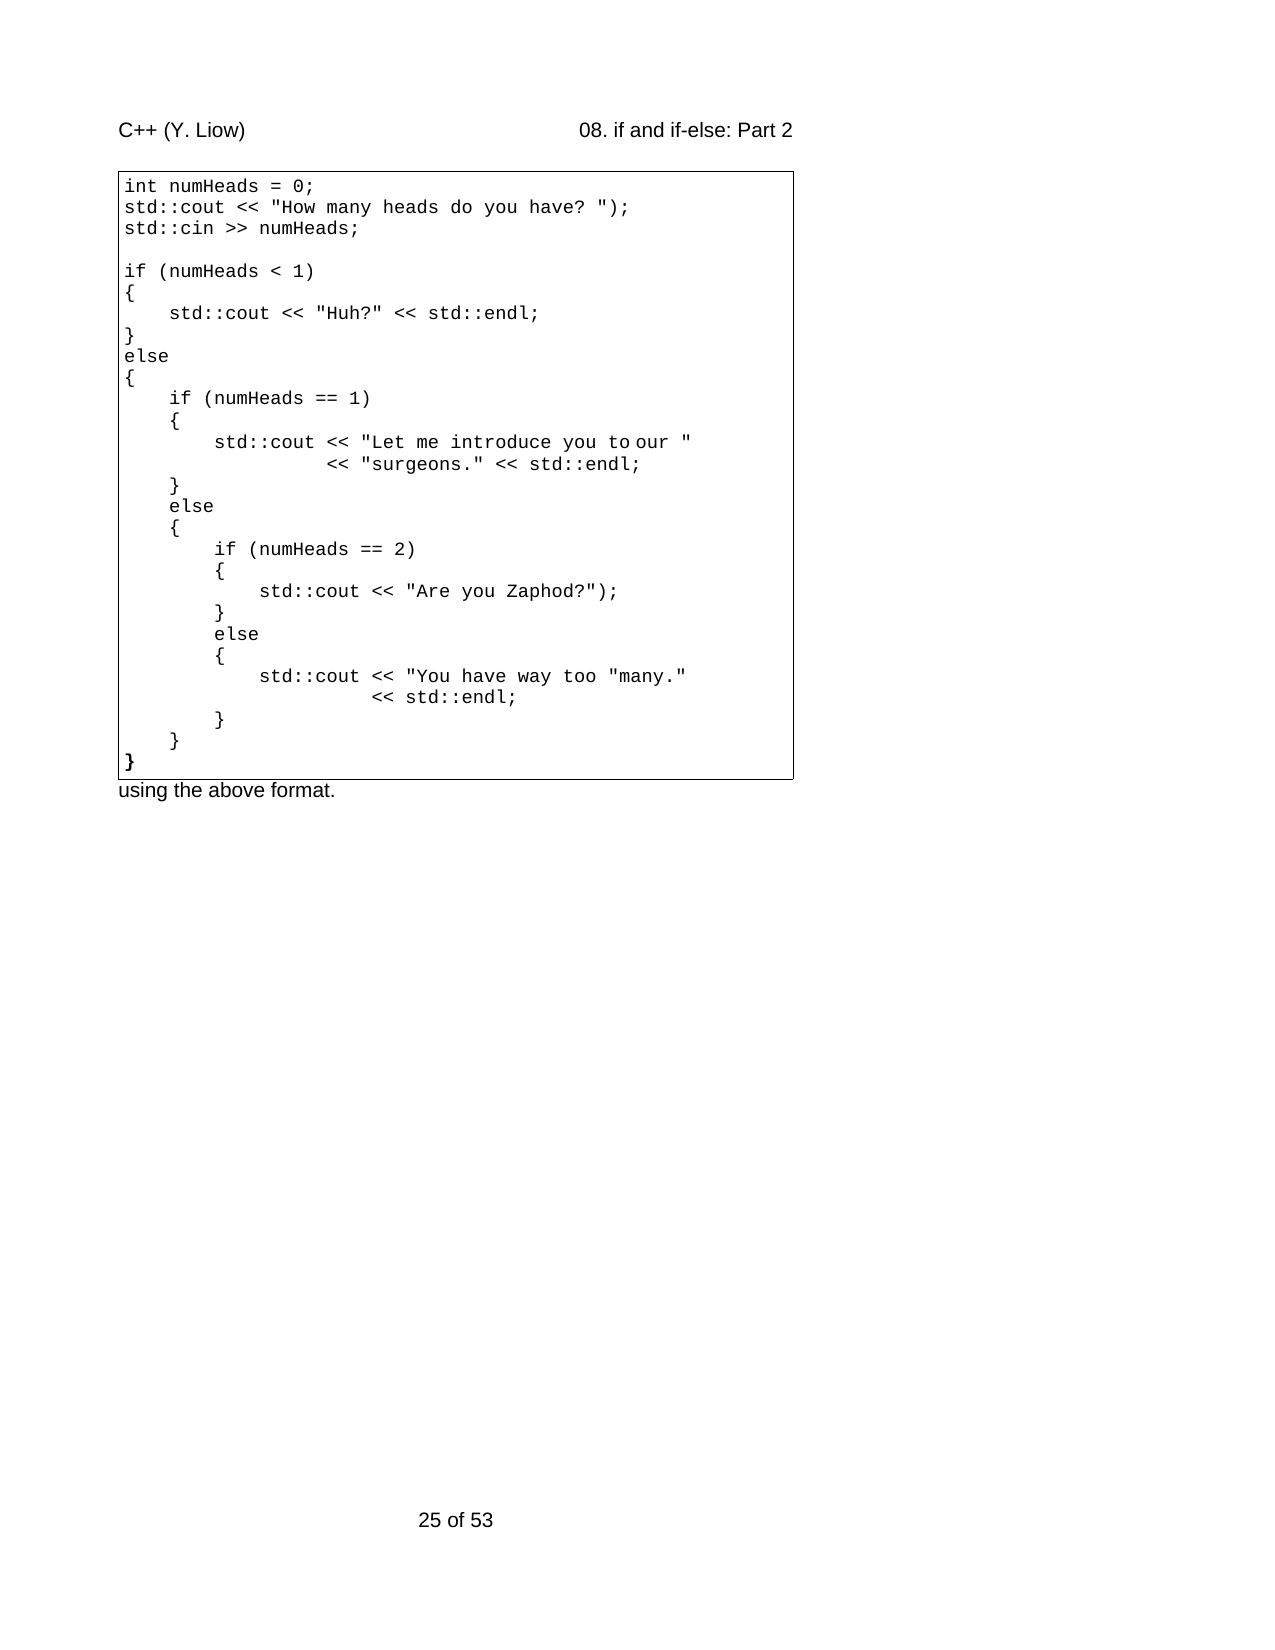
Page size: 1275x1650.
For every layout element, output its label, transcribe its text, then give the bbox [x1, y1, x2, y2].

text using the above format. [118, 780, 793, 802]
table_header int numHeads = 0; std::cout << "How many heads do you have? "); std::cin >> numHeads; if (numHeads < 1) { std::cout << "Huh?" << std::endl; } else { if (numHeads == 1) { std::cout << "Let me introduce you to our " << "surgeons." << std::endl; } else { if (numHeads == 2) { std::cout << "Are you Zaphod?"); } else { std::cout << "You have way too "many." << std::endl; } } } [119, 172, 793, 779]
